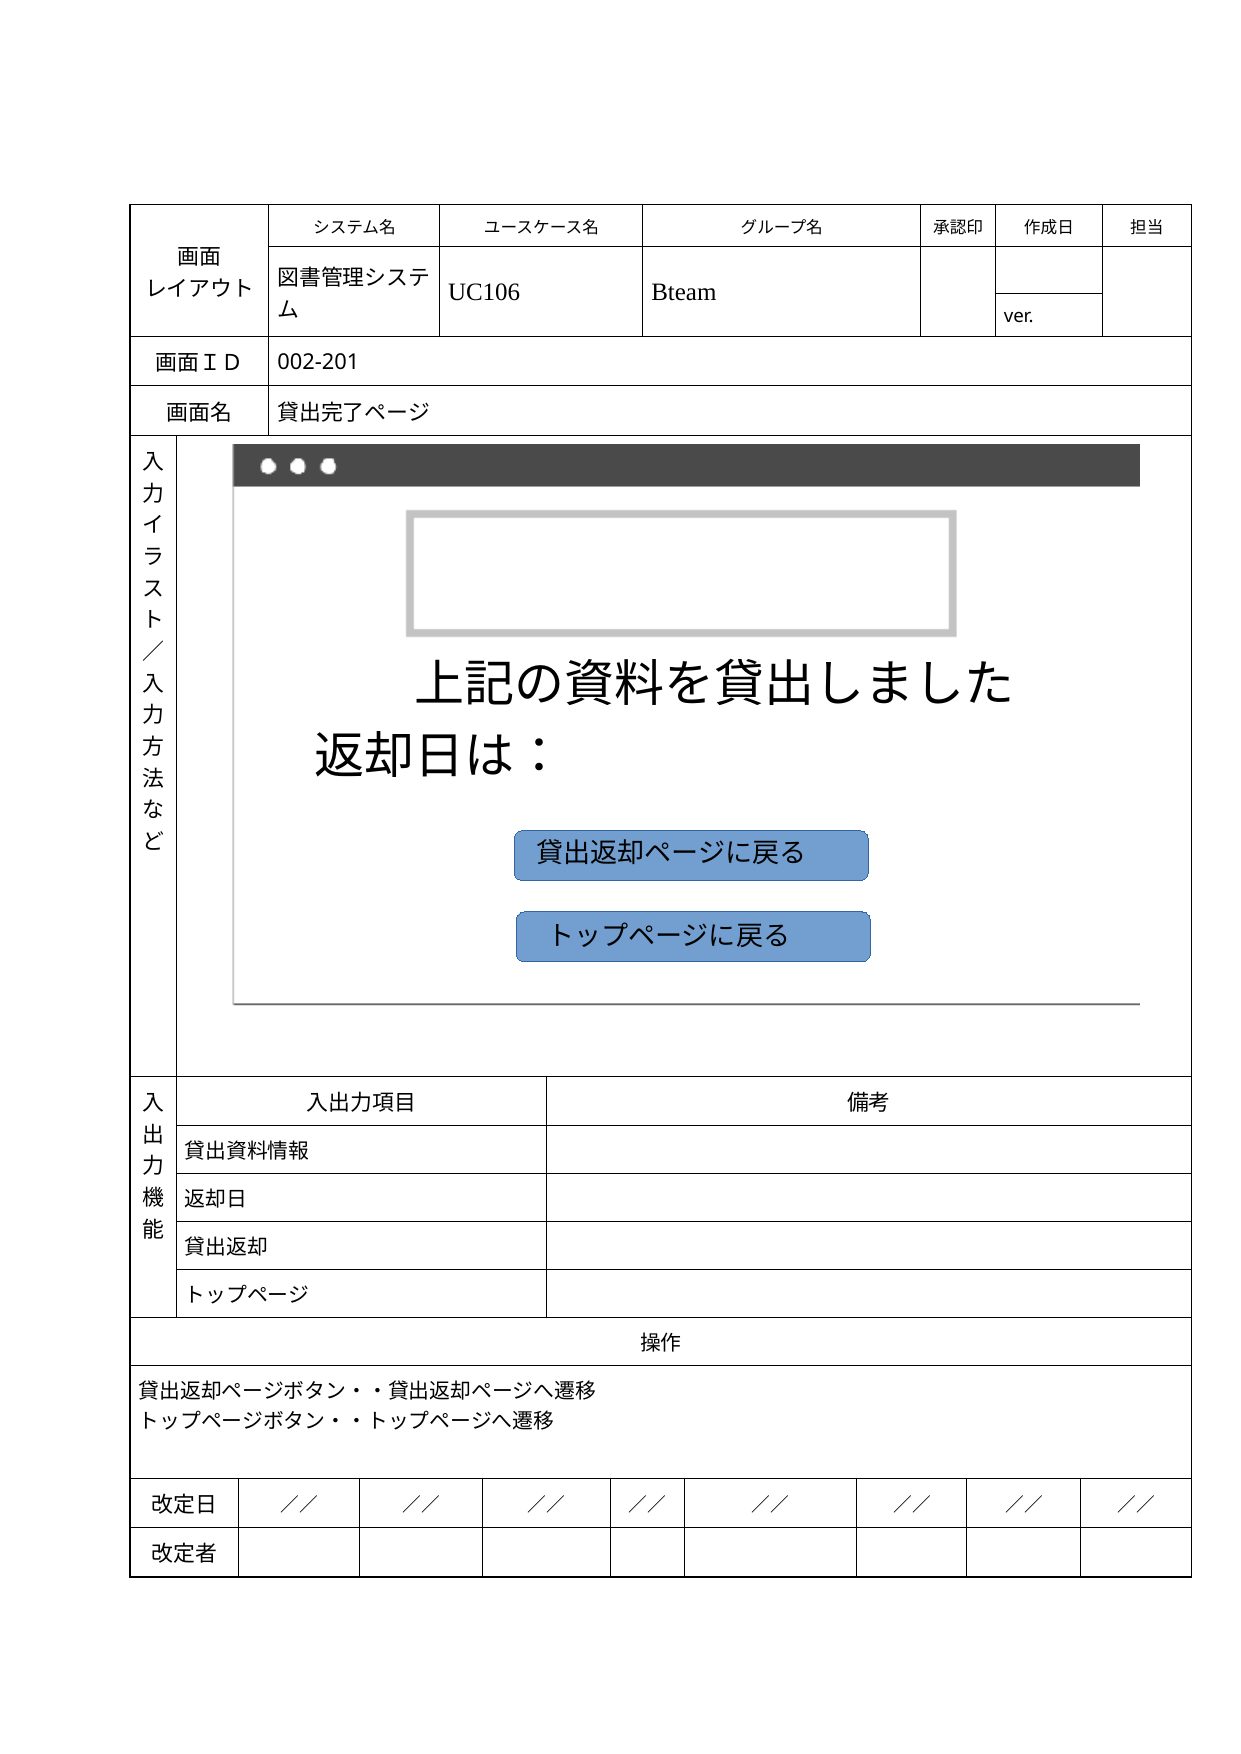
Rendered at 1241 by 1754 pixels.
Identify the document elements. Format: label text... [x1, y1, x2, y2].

table_cell ／／ [360, 1479, 482, 1527]
table_cell ／／ [967, 1479, 1080, 1527]
table_cell 002-201 [269, 337, 1191, 385]
table_cell ／／ [483, 1479, 610, 1527]
table_cell UC106 [440, 247, 642, 336]
table_cell [547, 1126, 1191, 1173]
table_cell [967, 1528, 1080, 1576]
table_header 画面 レイアウト [131, 205, 268, 336]
table_header 作成日 [996, 205, 1102, 246]
table_cell 貸出返却ページボタン・・貸出返却ページへ遷移 トップページボタン・・トップページへ遷移 [131, 1366, 1191, 1478]
table_cell [547, 1222, 1191, 1269]
table_cell 入出力項目 [177, 1077, 546, 1125]
table_cell Bteam [643, 247, 920, 336]
table_cell ver. [996, 294, 1102, 336]
table_cell 改定日 [131, 1479, 238, 1527]
table_header グループ名 [643, 205, 920, 246]
table_cell 図書管理システム [269, 247, 439, 336]
table_cell 操作 [131, 1318, 1191, 1364]
table_cell [547, 1270, 1191, 1317]
table_cell 画面名 [131, 386, 268, 435]
table_cell [1103, 247, 1191, 336]
table_cell [360, 1528, 482, 1576]
table_cell ／／ [685, 1479, 856, 1527]
table_cell 備考 [547, 1077, 1191, 1125]
table_cell 貸出完了ページ [269, 386, 1191, 435]
table_header ユースケース名 [440, 205, 642, 246]
table_cell トップページ [177, 1270, 546, 1317]
table_cell 入出力機能 [131, 1077, 176, 1317]
table_cell [239, 1528, 359, 1576]
table_header 承認印 [921, 205, 995, 246]
table_cell [857, 1528, 966, 1576]
table_cell ／／ [611, 1479, 684, 1527]
table_cell [1081, 1528, 1191, 1576]
table_cell 貸出返却 [177, 1222, 546, 1269]
table_cell [685, 1528, 856, 1576]
table_header 担当 [1103, 205, 1191, 246]
table_cell 入力イラスト／入力方法など [131, 436, 176, 1076]
table_cell [483, 1528, 610, 1576]
table_cell ／／ [857, 1479, 966, 1527]
table_cell 画面ＩＤ [131, 337, 268, 385]
table_cell [547, 1174, 1191, 1221]
table_cell 改定者 [131, 1528, 238, 1576]
table_cell [177, 436, 1191, 1076]
table_cell [611, 1528, 684, 1576]
table_header システム名 [269, 205, 439, 246]
table_cell 貸出資料情報 [177, 1126, 546, 1173]
table_cell ／／ [239, 1479, 359, 1527]
picture [228, 444, 1140, 1010]
table_cell ／／ [1081, 1479, 1191, 1527]
table_cell 返却日 [177, 1174, 546, 1221]
table_cell [996, 247, 1102, 293]
table_cell [921, 247, 995, 336]
